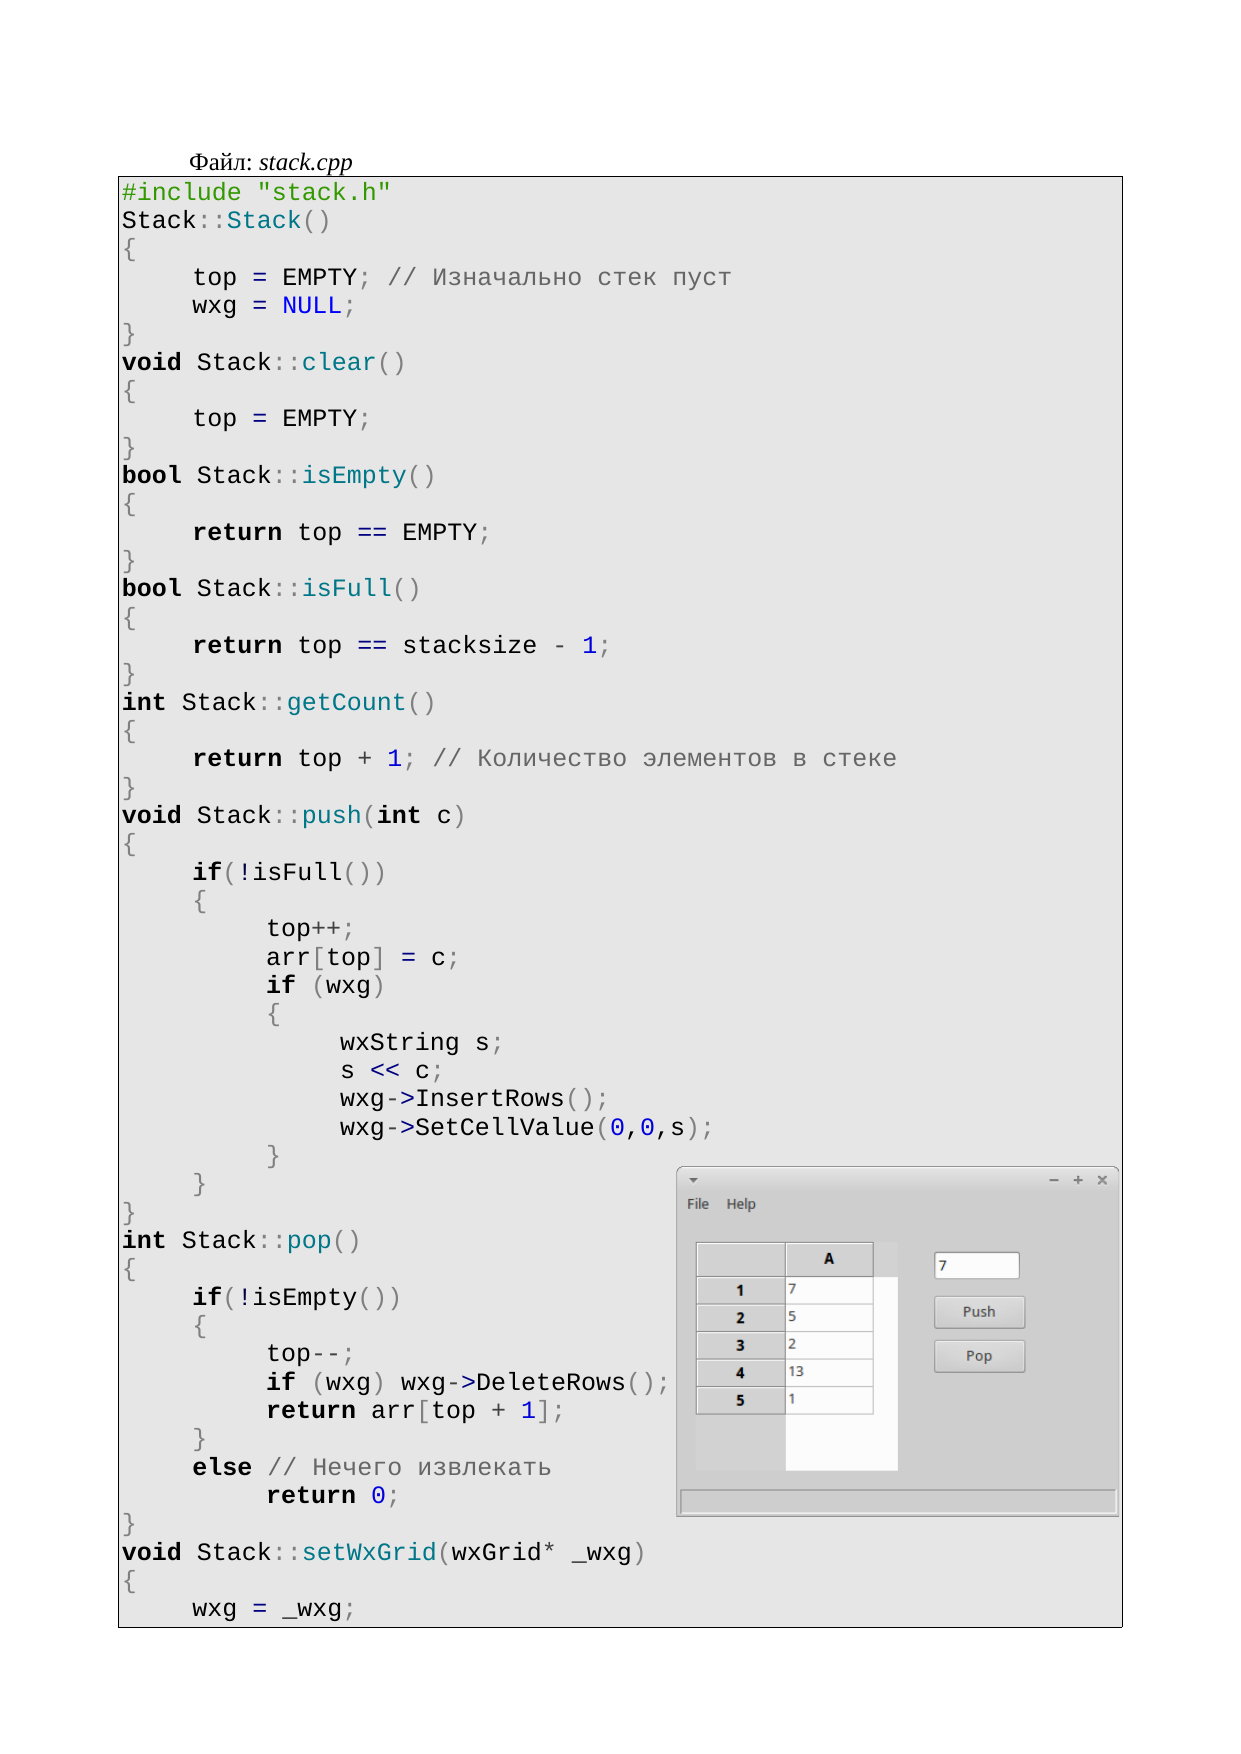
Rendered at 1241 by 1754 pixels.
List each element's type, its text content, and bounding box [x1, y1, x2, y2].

text s << c; [119, 1054, 1122, 1082]
text } [119, 544, 1122, 572]
text wxg = NULL; [119, 289, 1122, 317]
text top++; [119, 912, 1122, 941]
text { [119, 487, 1122, 516]
text { [119, 1252, 676, 1281]
text return arr[top + 1]; [119, 1394, 676, 1422]
text if (wxg) [119, 969, 1122, 997]
text } [119, 317, 1122, 346]
text #include "stack.h" [119, 177, 1122, 204]
text } [119, 1422, 676, 1451]
text wxg->InsertRows(); [119, 1082, 1122, 1111]
text { [119, 374, 1122, 402]
text { [119, 997, 1122, 1026]
text { [119, 884, 1122, 912]
text int Stack::pop() [119, 1224, 676, 1252]
text return top + 1; // Количество элементов в стеке [119, 742, 1122, 771]
text wxString s; [119, 1026, 1122, 1054]
text if(!isEmpty()) [119, 1281, 676, 1309]
text else // Нечего извлекать [119, 1451, 676, 1479]
text top = EMPTY; [119, 402, 1122, 431]
text } [119, 657, 1122, 686]
text int Stack::getCount() [119, 686, 1122, 714]
text { [119, 827, 1122, 856]
picture [676, 1166, 1120, 1517]
text return 0; [119, 1479, 676, 1507]
text Stack::Stack() [119, 204, 1122, 232]
text void Stack::setWxGrid(wxGrid* _wxg) [119, 1536, 1122, 1564]
text { [119, 601, 1122, 629]
text top = EMPTY; // Изначально стек пуст [119, 261, 1122, 289]
text } [119, 1507, 1122, 1536]
text } [119, 1167, 676, 1196]
text { [119, 1309, 676, 1337]
text top--; [119, 1337, 676, 1366]
text wxg = _wxg; [119, 1592, 1122, 1627]
text bool Stack::isEmpty() [119, 459, 1122, 487]
text } [119, 1139, 1122, 1167]
text } [119, 431, 1122, 459]
text { [119, 232, 1122, 261]
text if(!isFull()) [119, 856, 1122, 884]
text Файл: stack.cpp [118, 147, 1122, 176]
text { [119, 714, 1122, 742]
text void Stack::push(int c) [119, 799, 1122, 827]
text { [119, 1564, 1122, 1592]
text if (wxg) wxg->DeleteRows(); [119, 1366, 676, 1394]
text return top == stacksize - 1; [119, 629, 1122, 657]
text return top == EMPTY; [119, 516, 1122, 544]
text } [119, 771, 1122, 799]
text wxg->SetCellValue(0,0,s); [119, 1111, 1122, 1139]
text } [119, 1196, 676, 1224]
text void Stack::clear() [119, 346, 1122, 374]
text bool Stack::isFull() [119, 572, 1122, 601]
text arr[top] = c; [119, 941, 1122, 969]
